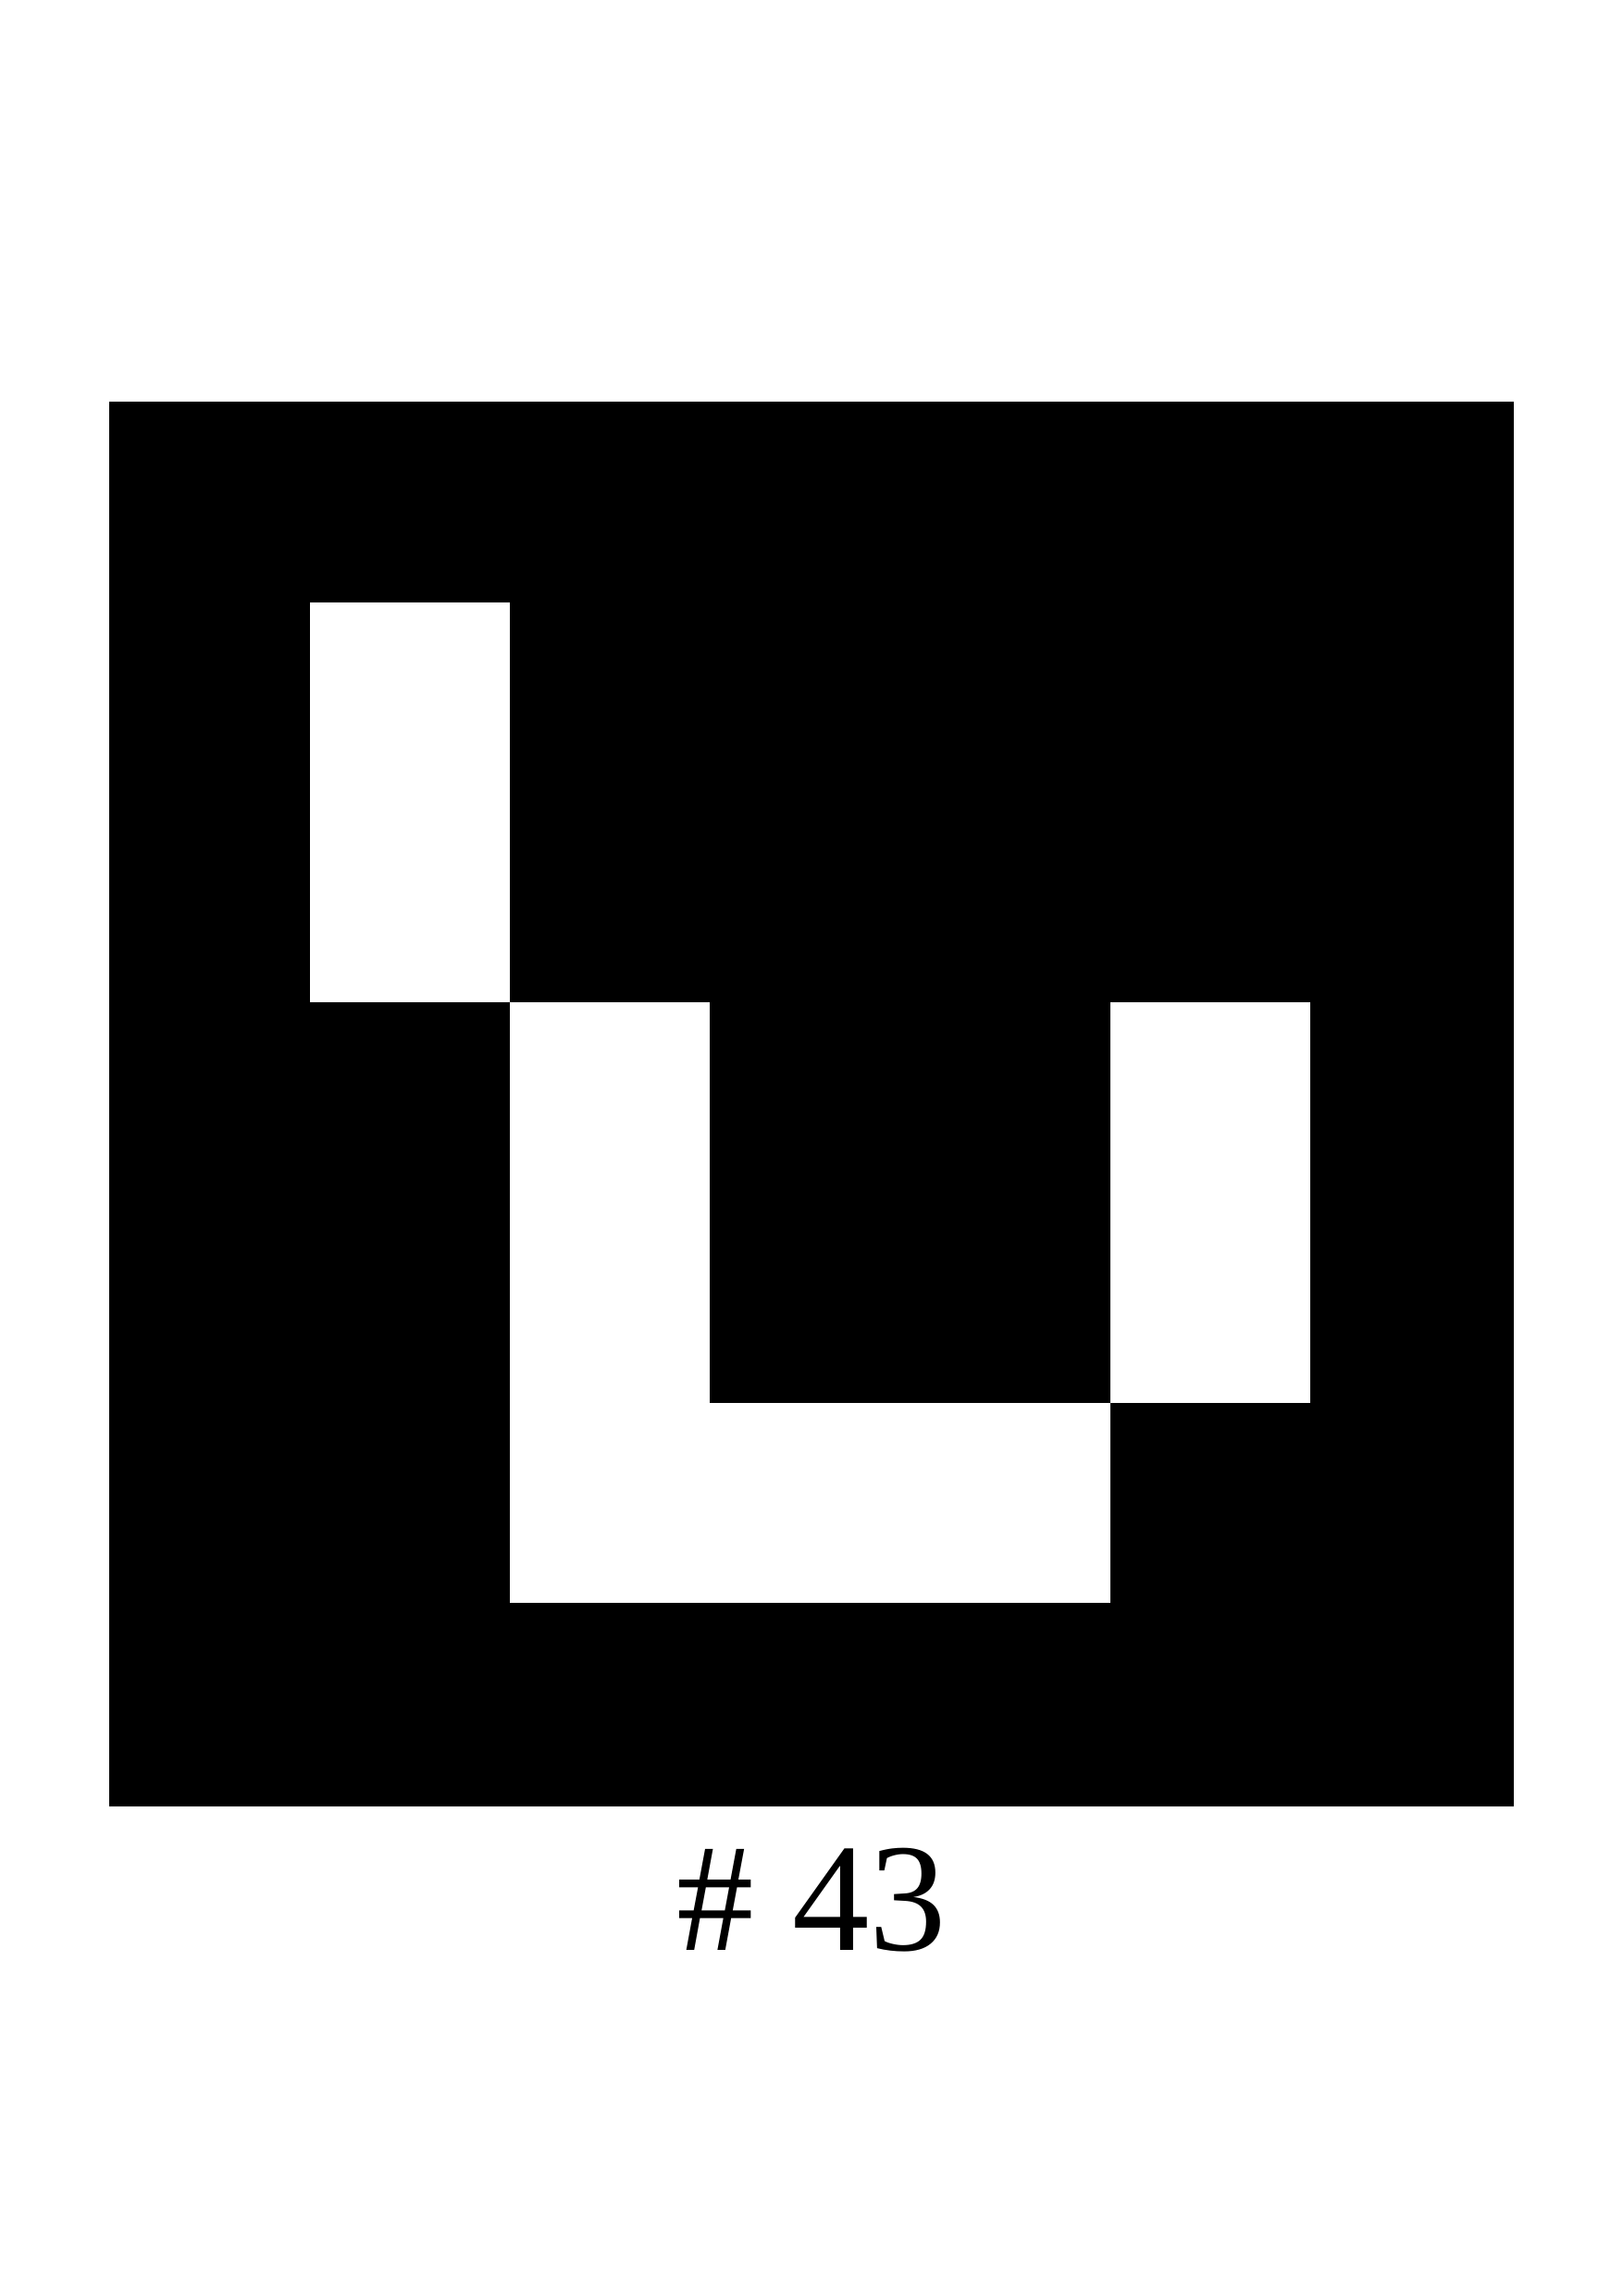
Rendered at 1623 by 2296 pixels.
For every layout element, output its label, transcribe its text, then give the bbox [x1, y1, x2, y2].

picture [109, 402, 1514, 1806]
text # 43 [109, 1806, 1514, 1984]
